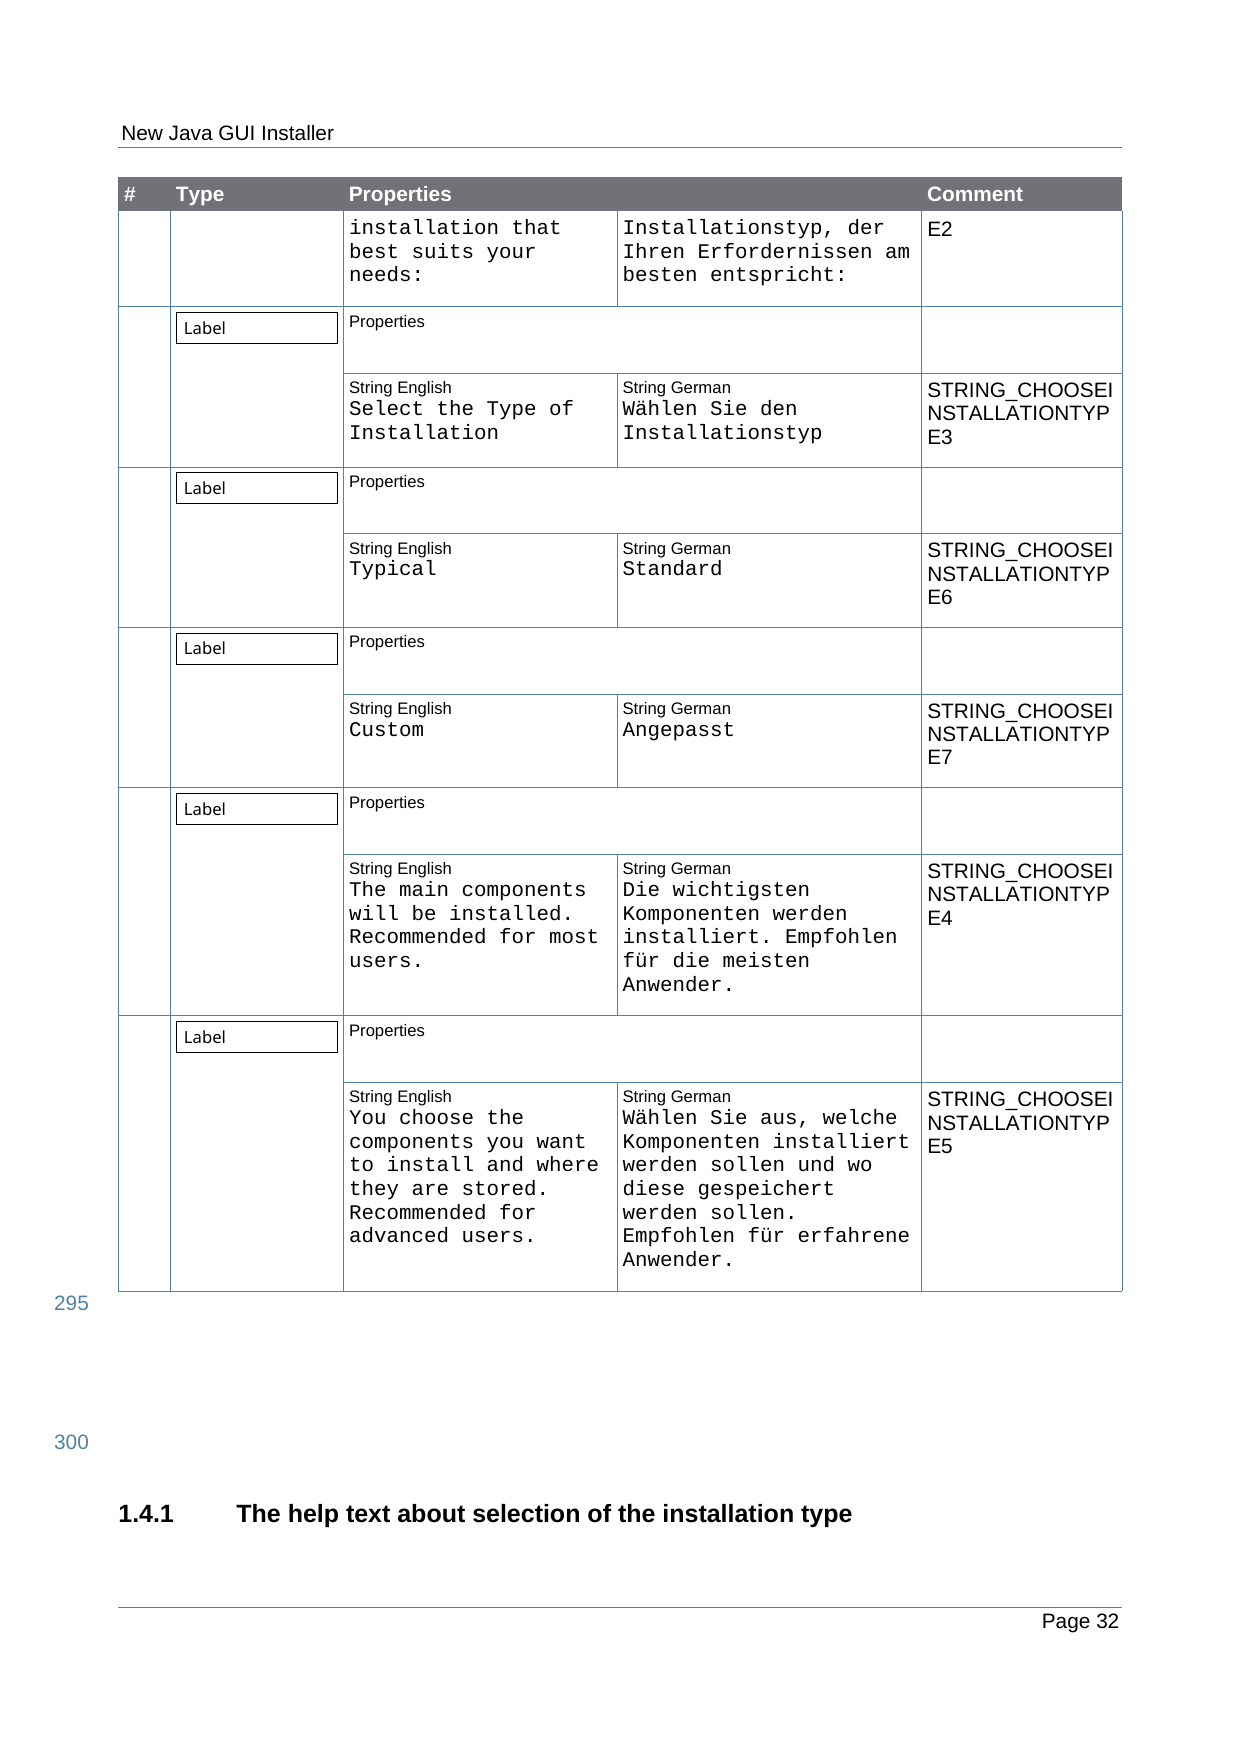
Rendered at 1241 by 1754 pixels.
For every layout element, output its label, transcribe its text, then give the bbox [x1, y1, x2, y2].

table_cell [171, 468, 343, 627]
table_header # [118, 177, 170, 211]
table_header Properties [344, 307, 921, 373]
table_cell [171, 211, 343, 306]
table_cell E2 [922, 211, 1122, 306]
table_cell String German Angepasst [618, 695, 921, 787]
table_cell installation that best suits your needs: [344, 211, 617, 306]
table_header [922, 1016, 1122, 1082]
table_cell String German Die wichtigsten Komponenten werden installiert. Empfohlen für die meisten Anwender. [618, 855, 921, 1015]
table_cell Installationstyp, der Ihren Erfordernissen am besten entspricht: [618, 211, 921, 306]
table_header [922, 628, 1122, 694]
table_cell [171, 1016, 343, 1291]
table_cell [171, 307, 343, 467]
table_header Comment [921, 177, 1122, 211]
table_cell <#> [119, 468, 170, 627]
table_cell <#> [119, 211, 170, 306]
table_cell String German Wählen Sie den Installationstyp [618, 374, 921, 467]
table_cell [171, 628, 343, 787]
table_header Properties [344, 468, 921, 533]
table_header Properties [343, 177, 921, 211]
table_header Type [170, 177, 343, 211]
table_cell String English Typical [344, 534, 617, 627]
table_cell STRING_CHOOSEINSTALLATIONTYPE5 [922, 1083, 1122, 1291]
table_header Properties [344, 1016, 921, 1082]
table_cell <#> [119, 1016, 170, 1291]
table_cell STRING_CHOOSEINSTALLATIONTYPE3 [922, 374, 1122, 467]
table_cell <#> [119, 788, 170, 1015]
table_cell String English Custom [344, 695, 617, 787]
table_header [922, 307, 1122, 373]
table_header [922, 788, 1122, 854]
table_cell String English You choose the components you want to install and where they are stored. Recommended for advanced users. [344, 1083, 617, 1291]
table_cell STRING_CHOOSEINSTALLATIONTYPE4 [922, 855, 1122, 1015]
table_cell <#> [119, 307, 170, 467]
table_cell String German Wählen Sie aus, welche Komponenten installiert werden sollen und wo diese gespeichert werden sollen. Empfohlen für erfahrene Anwender. [618, 1083, 921, 1291]
table_cell String English The main components will be installed. Recommended for most users. [344, 855, 617, 1015]
table_cell [171, 788, 343, 1015]
table_header Properties [344, 788, 921, 854]
table_cell String English Select the Type of Installation [344, 374, 617, 467]
table_header Properties [344, 628, 921, 694]
table_cell String German Standard [618, 534, 921, 627]
table_cell STRING_CHOOSEINSTALLATIONTYPE7 [922, 695, 1122, 787]
table_cell STRING_CHOOSEINSTALLATIONTYPE6 [922, 534, 1122, 627]
table_header [922, 468, 1122, 533]
table_cell <#> [119, 628, 170, 787]
subtitle The help text about selection of the installation type [118, 1500, 1122, 1528]
